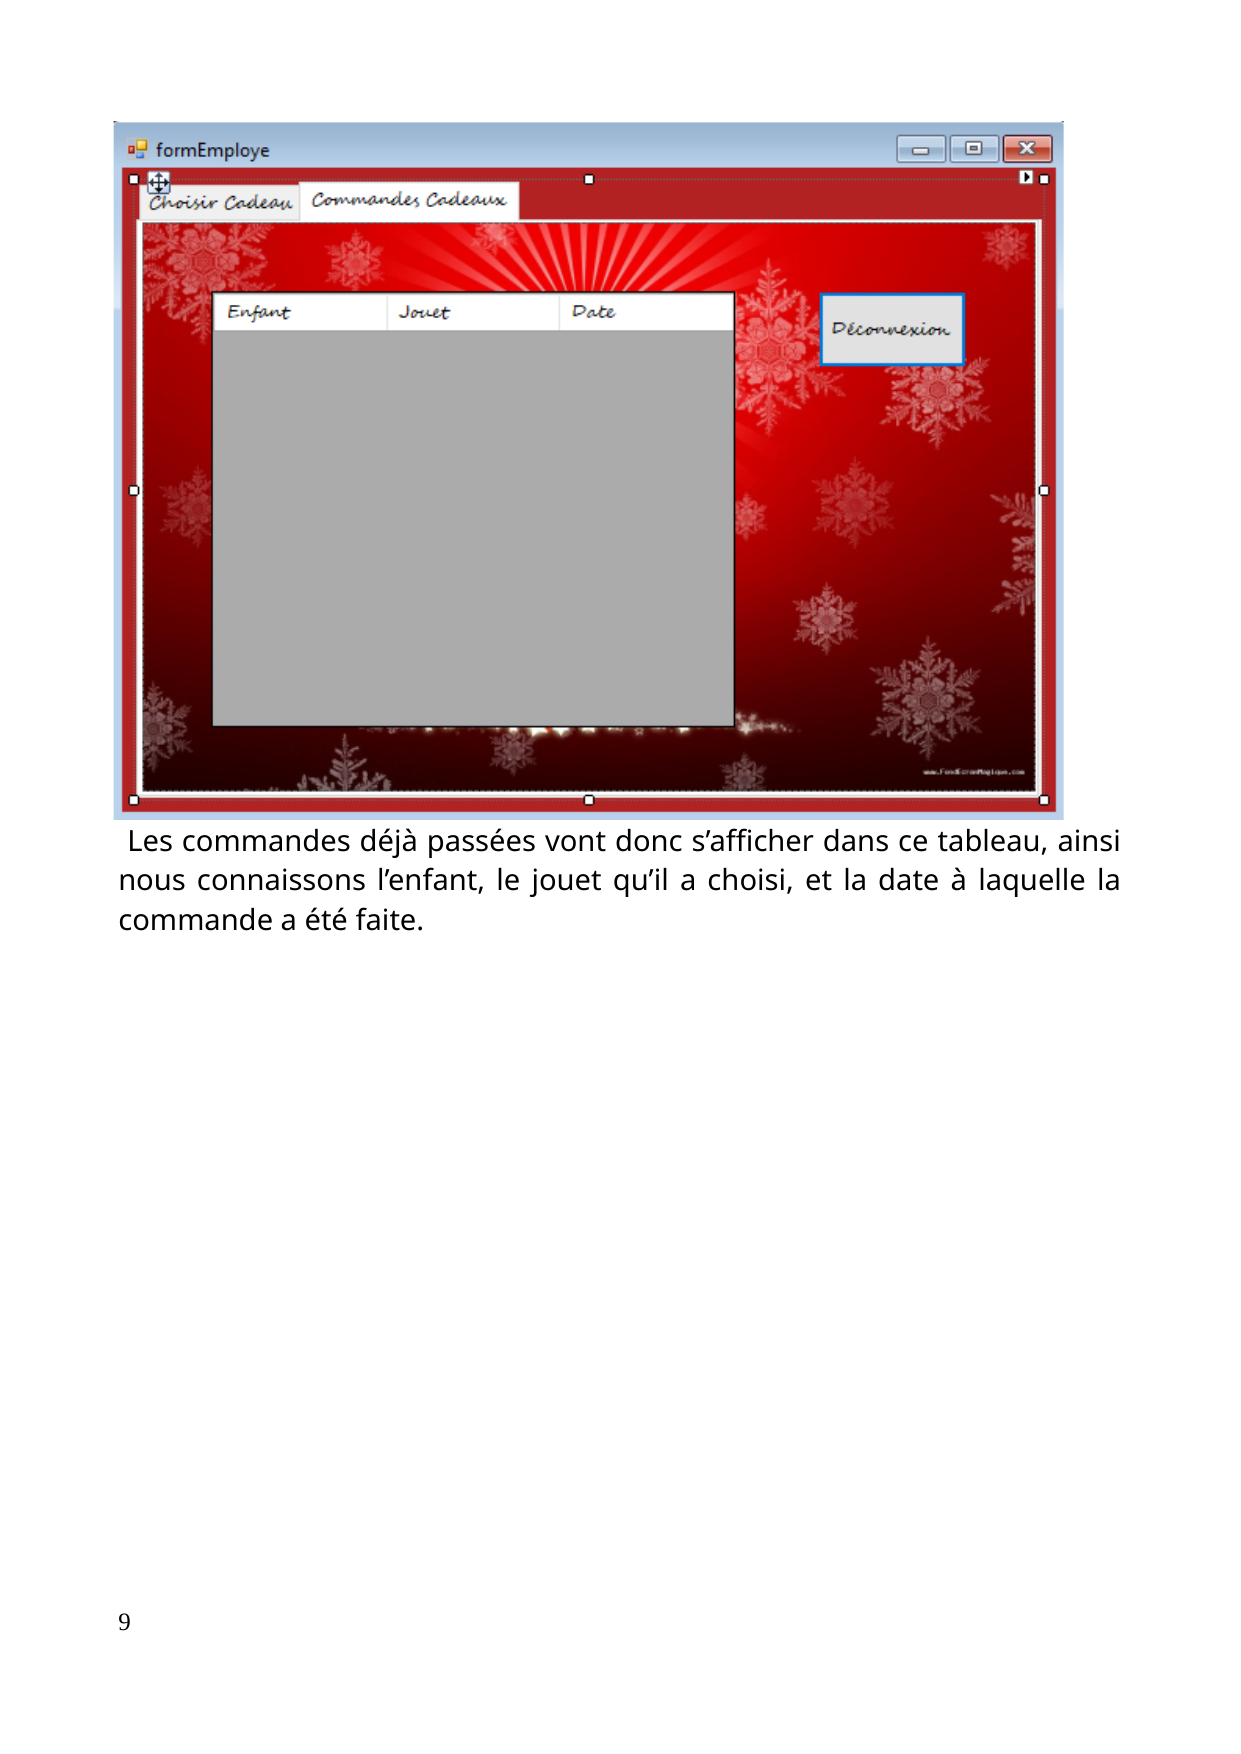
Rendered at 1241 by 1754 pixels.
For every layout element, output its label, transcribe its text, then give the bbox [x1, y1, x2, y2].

picture [113, 121, 1064, 820]
text Les commandes déjà passées vont donc s’afficher dans ce tableau, ainsi nous connaissons l’enfant, le jouet qu’il a choisi, et la date à laquelle la commande a été faite. [118, 118, 1122, 939]
